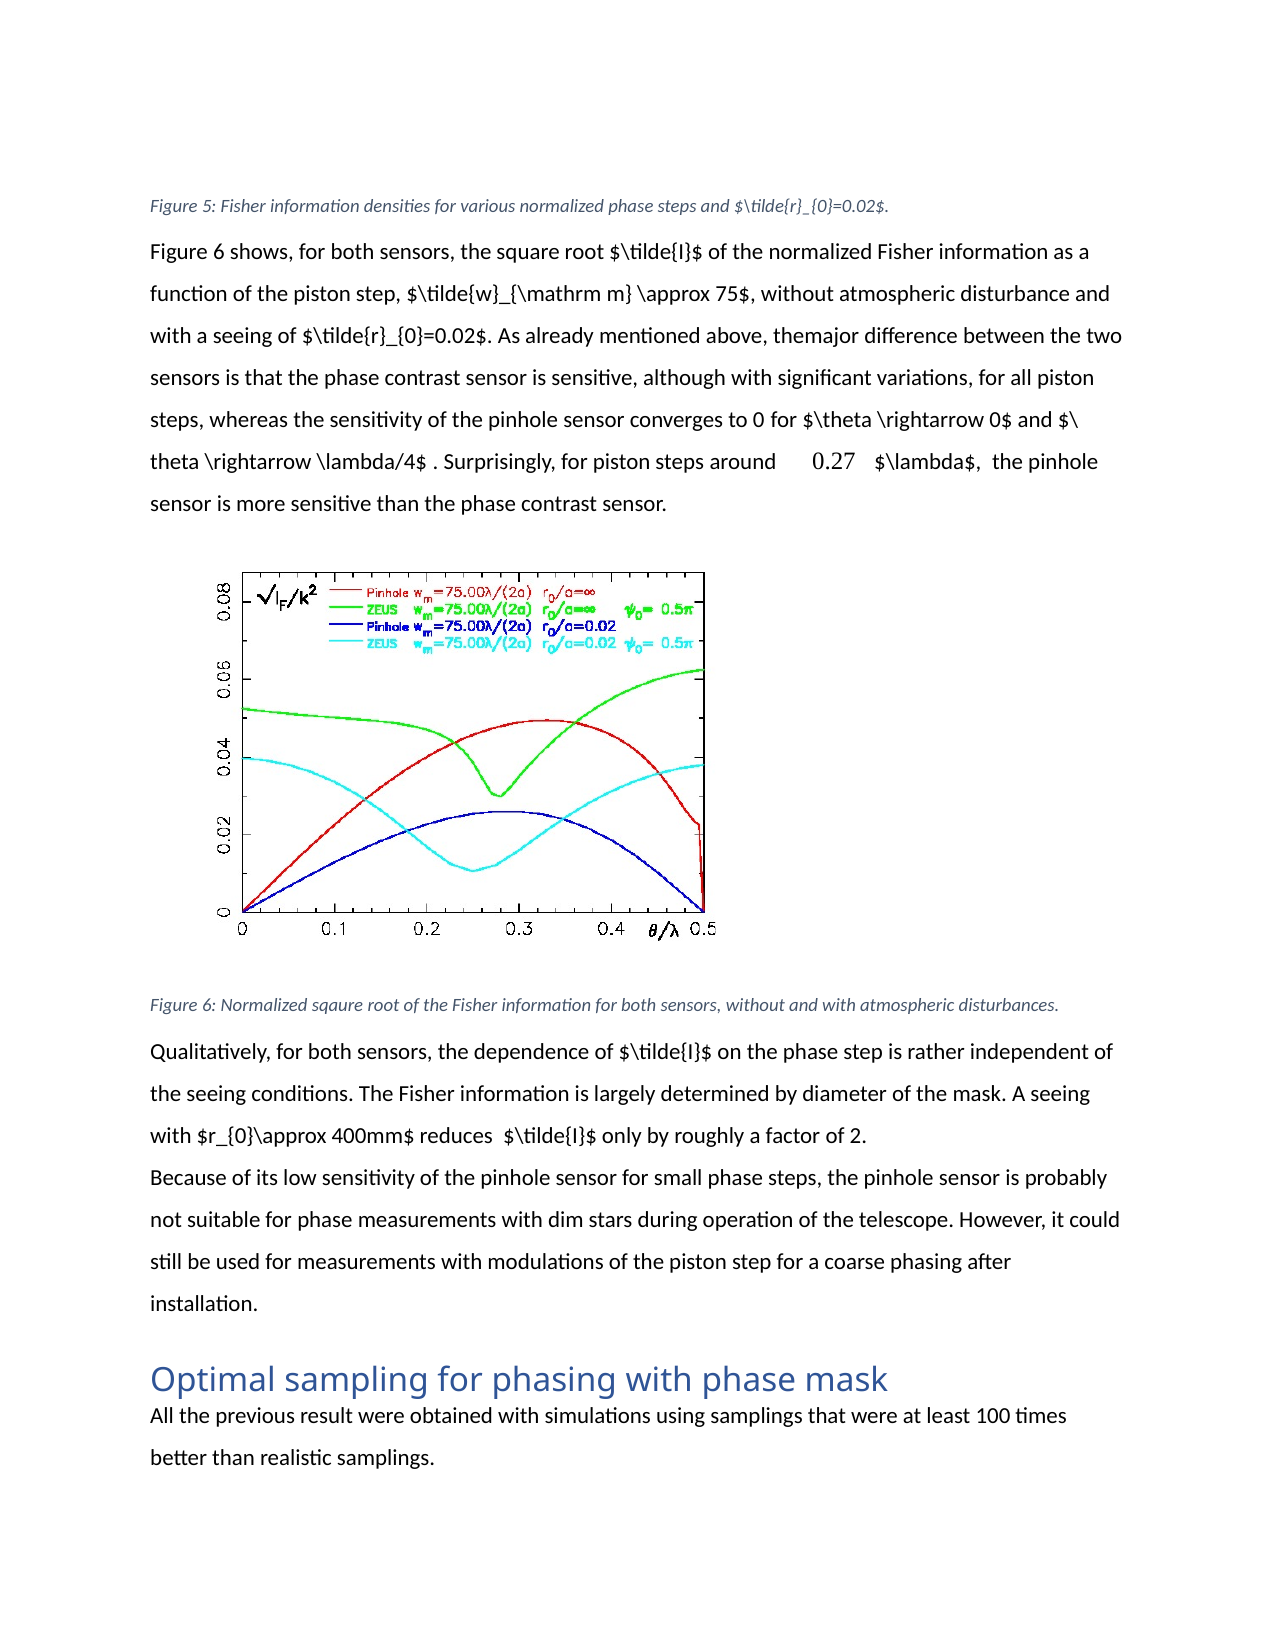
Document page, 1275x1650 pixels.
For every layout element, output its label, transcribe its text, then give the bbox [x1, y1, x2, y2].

text Figure 6 shows, for both sensors, the square root $\tilde{I}$ of the normalized Fisher information as a function of the piston step, $\tilde{w}_{\mathrm m} \approx 75$, without atmospheric disturbance and with a seeing of $\tilde{r}_{0}=0.02$. As already mentioned above, themajor difference between the two sensors is that the phase contrast sensor is sensitive, although with significant variations, for all piston steps, whereas the sensitivity of the pinhole sensor converges to 0 for $\theta \rightarrow 0$ and $\theta \rightarrow \lambda/4$ . Surprisingly, for piston steps around $\lambda$, the pinhole sensor is more sensitive than the phase contrast sensor. [150, 237, 1125, 517]
text Qualitatively, for both sensors, the dependence of $\tilde{I}$ on the phase step is rather independent of the seeing conditions. The Fisher information is largely determined by diameter of the mask. A seeing with $r_{0}\approx 400mm$ reduces $\tilde{I}$ only by roughly a factor of 2. [150, 1037, 1125, 1149]
picture [217, 572, 716, 941]
text Figure 5: Fisher information densities for various normalized phase steps and $\tilde{r}_{0}=0.02$. [150, 194, 1125, 217]
text Because of its low sensitivity of the pinhole sensor for small phase steps, the pinhole sensor is probably not suitable for phase measurements with dim stars during operation of the telescope. However, it could still be used for measurements with modulations of the piston step for a coarse phasing after installation. [150, 1163, 1125, 1317]
text All the previous result were obtained with simulations using samplings that were at least 100 times better than realistic samplings. [150, 1401, 1125, 1471]
subtitle Optimal sampling for phasing with phase mask [150, 1356, 1125, 1401]
text Figure 6: Normalized sqaure root of the Fisher information for both sensors, without and with atmospheric disturbances. [150, 993, 1125, 1016]
